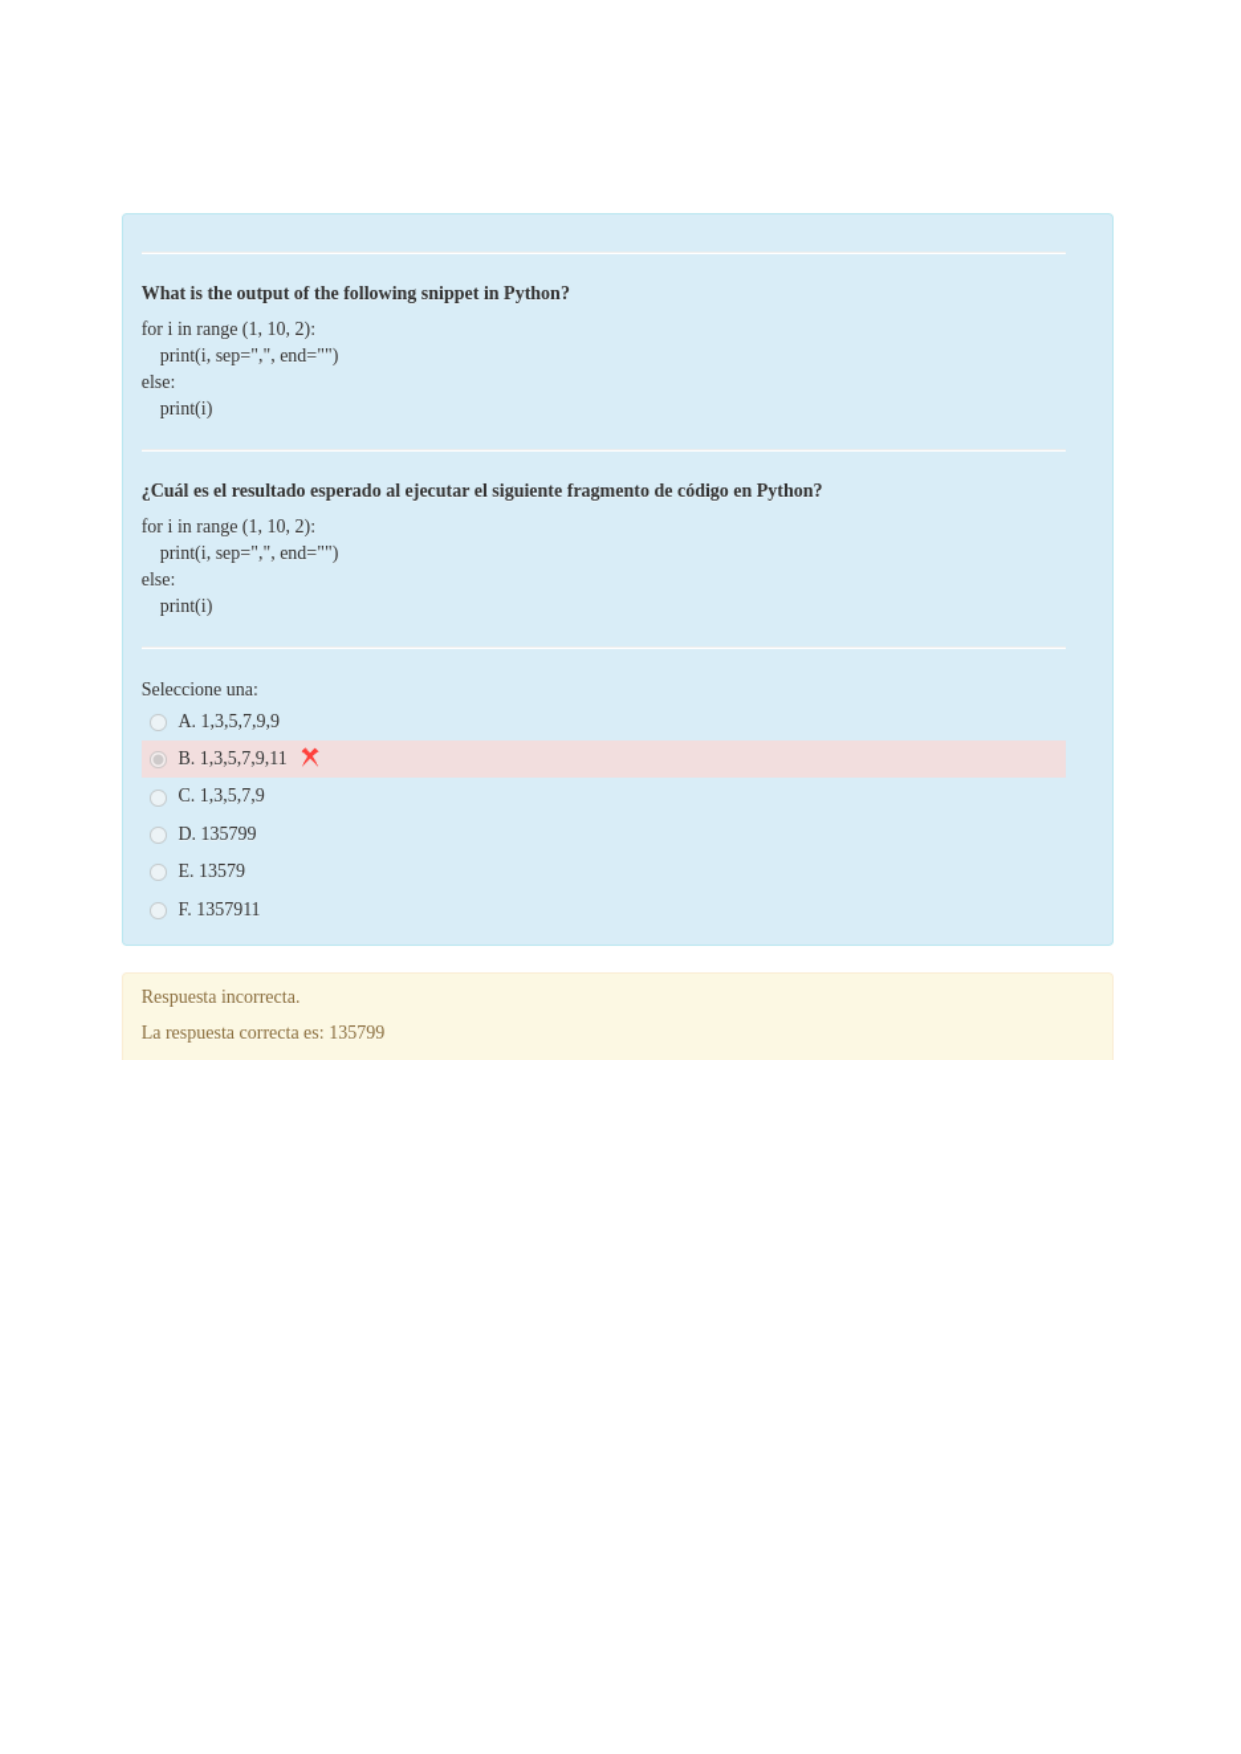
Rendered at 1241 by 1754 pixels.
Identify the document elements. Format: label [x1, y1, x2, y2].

picture [118, 204, 1123, 1060]
